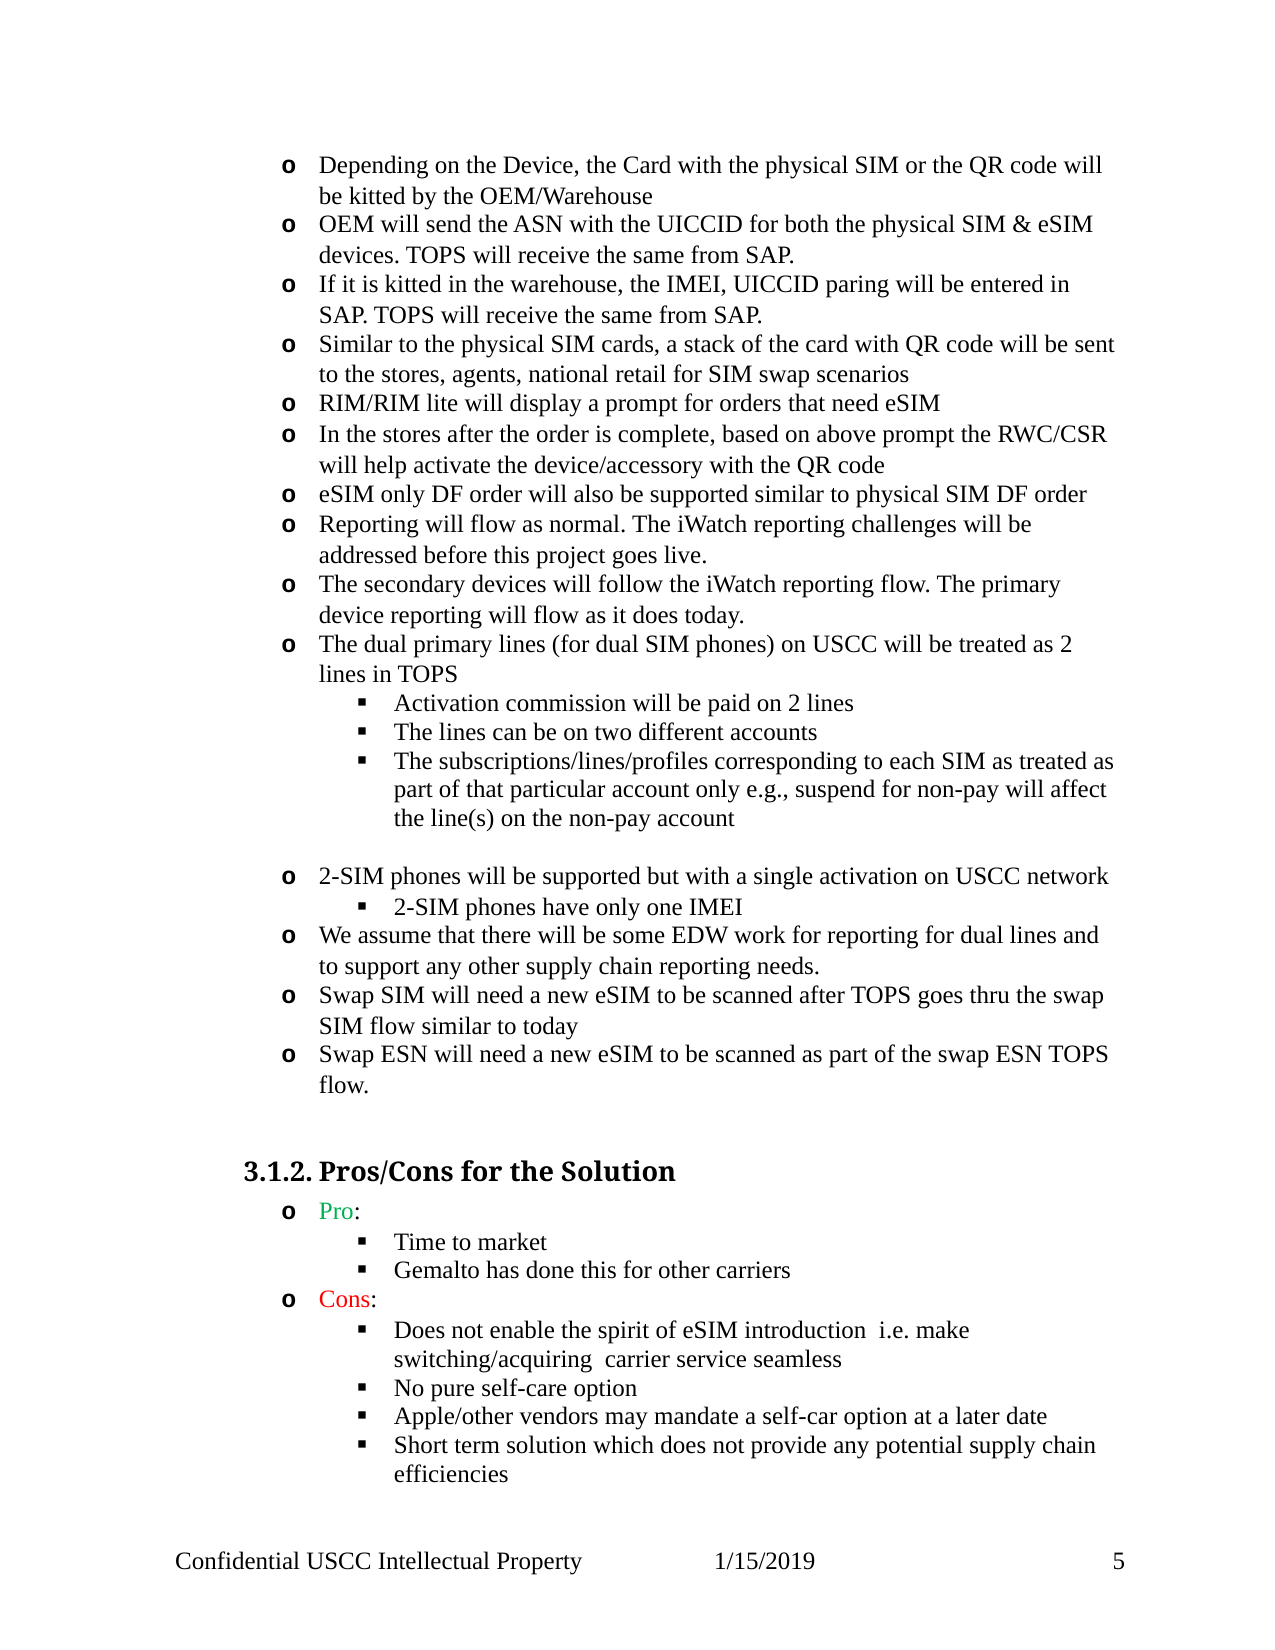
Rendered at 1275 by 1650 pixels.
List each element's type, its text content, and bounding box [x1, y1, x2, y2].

list RIM/RIM lite will display a prompt for orders that need eSIM [281, 388, 1125, 419]
list In the stores after the order is complete, based on above prompt the RWC/CSR will help activate the device/accessory with the QR code [281, 419, 1125, 479]
list Reporting will flow as normal. The iWatch reporting challenges will be addressed before this project goes live. [281, 509, 1125, 569]
list Apple/other vendors may mandate a self-car option at a later date [356, 1401, 1125, 1430]
list The secondary devices will follow the iWatch reporting flow. The primary device reporting will flow as it does today. [281, 569, 1125, 629]
list Activation commission will be paid on 2 lines [356, 688, 1125, 717]
list Depending on the Device, the Card with the physical SIM or the QR code will be kitted by the OEM/Warehouse [281, 150, 1125, 209]
list The subscriptions/lines/profiles corresponding to each SIM as treated as part of that particular account only e.g., suspend for non-pay will affect the line(s) on the non-pay account [356, 746, 1125, 832]
list OEM will send the ASN with the UICCID for both the physical SIM & eSIM devices. TOPS will receive the same from SAP. [281, 209, 1125, 269]
list 2-SIM phones have only one IMEI [356, 892, 1125, 920]
list Does not enable the spirit of eSIM introduction i.e. make switching/acquiring carrier service seamless [356, 1315, 1125, 1373]
list The dual primary lines (for dual SIM phones) on USCC will be treated as 2 lines in TOPS [281, 629, 1125, 688]
list The lines can be on two different accounts [356, 717, 1125, 746]
list No pure self-care option [356, 1373, 1125, 1401]
list Gemalto has done this for other carriers [356, 1256, 1125, 1284]
list Pro: [281, 1196, 1125, 1227]
list Swap SIM will need a new eSIM to be scanned after TOPS goes thru the swap SIM flow similar to today [281, 980, 1125, 1039]
list Time to market [356, 1227, 1125, 1256]
list eSIM only DF order will also be supported similar to physical SIM DF order [281, 479, 1125, 509]
list If it is kitted in the warehouse, the IMEI, UICCID paring will be entered in SAP. TOPS will receive the same from SAP. [281, 269, 1125, 329]
list 2-SIM phones will be supported but with a single activation on USCC network [281, 861, 1125, 892]
list Similar to the physical SIM cards, a stack of the card with QR code will be sent to the stores, agents, national retail for SIM swap scenarios [281, 329, 1125, 388]
list Swap ESN will need a new eSIM to be scanned as part of the swap ESN TOPS flow. [281, 1039, 1125, 1099]
list We assume that there will be some EDW work for reporting for dual lines and to support any other supply chain reporting needs. [281, 920, 1125, 980]
list Cons: [281, 1284, 1125, 1315]
list Short term solution which does not provide any potential supply chain efficiencies [356, 1430, 1125, 1488]
subtitle Pros/Cons for the Solution [244, 1153, 1125, 1190]
